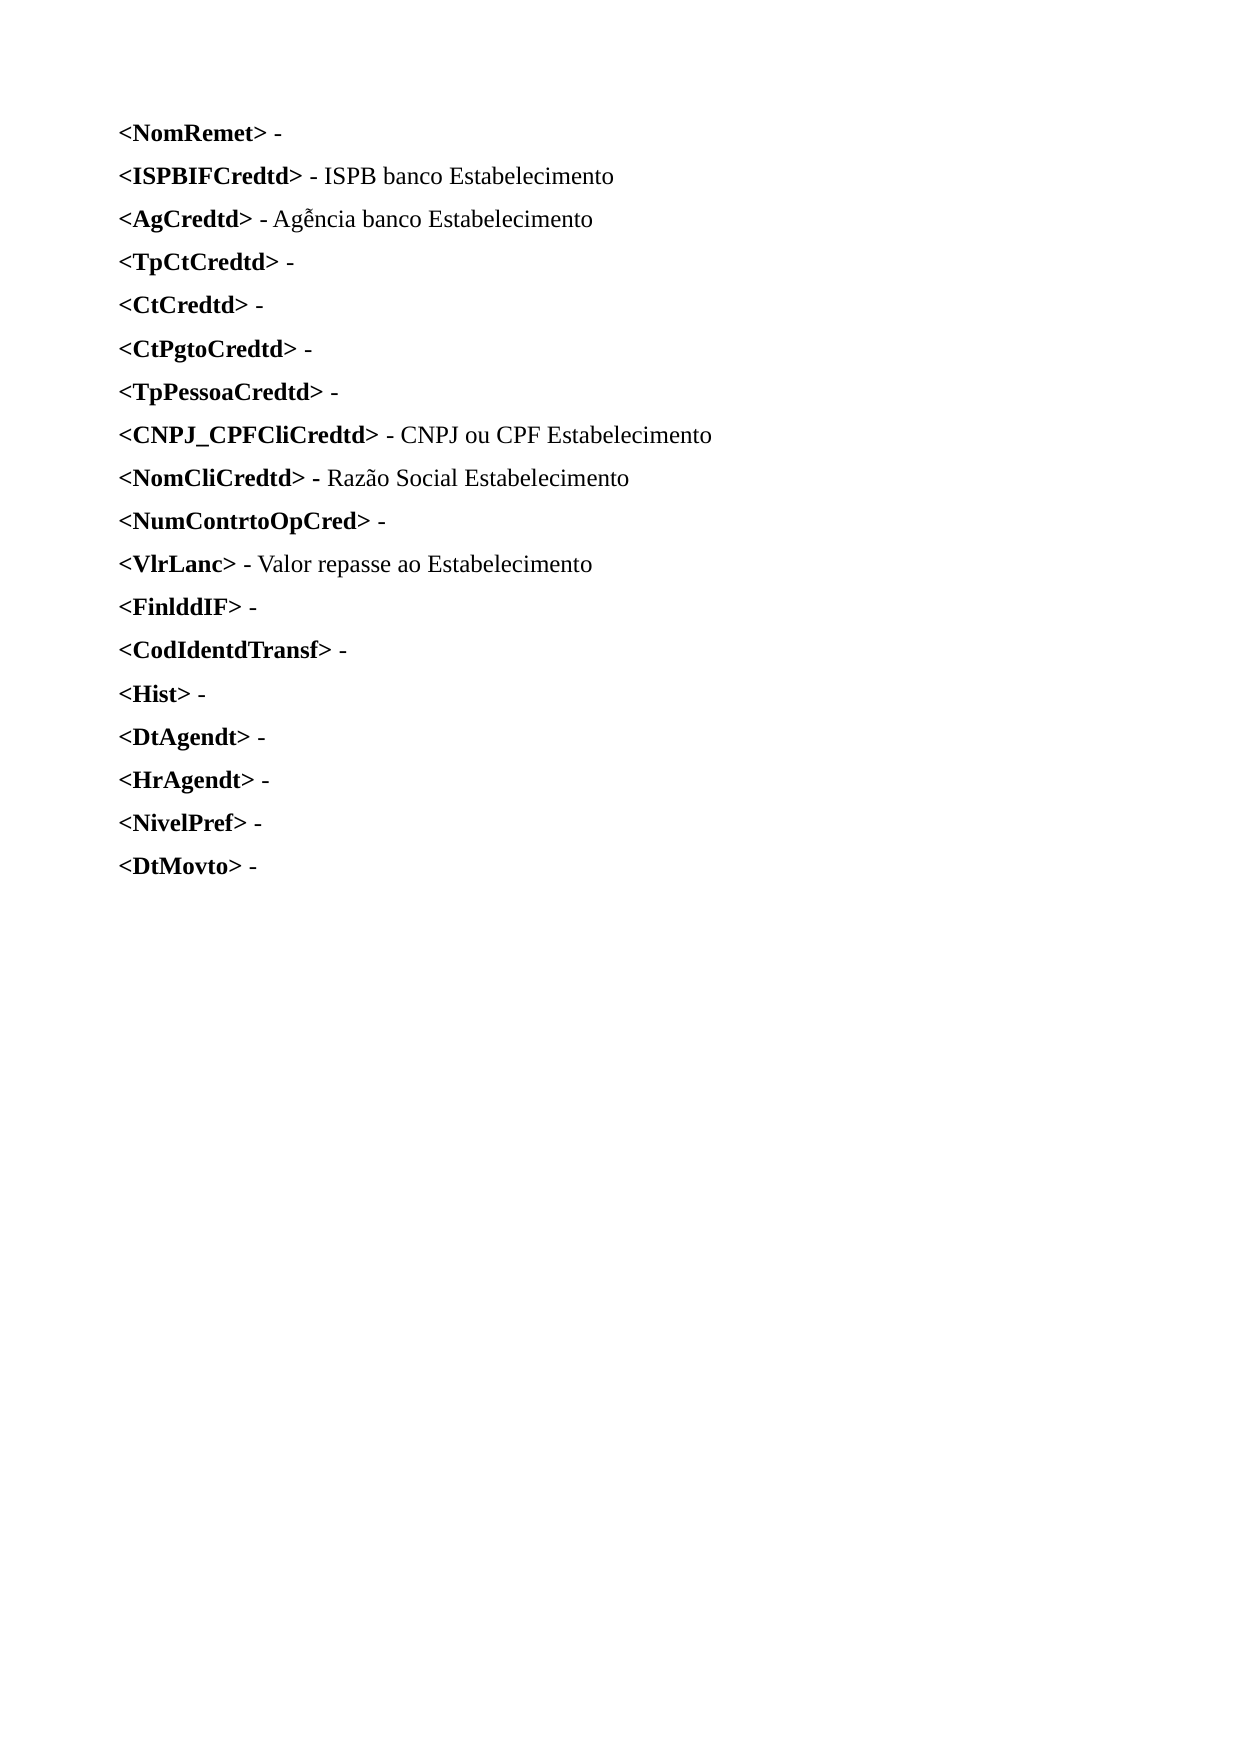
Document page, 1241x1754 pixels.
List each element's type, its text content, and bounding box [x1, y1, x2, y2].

text <NomCliCredtd> - Razão Social Estabelecimento [118, 463, 1122, 492]
text <FinlddIF> - [118, 592, 1122, 621]
text <HrAgendt> - [118, 765, 1122, 794]
text <DtAgendt> - [118, 722, 1122, 751]
text <AgCredtd> - Agễncia banco Estabelecimento [118, 204, 1122, 233]
text <ISPBIFCredtd> - ISPB banco Estabelecimento [118, 161, 1122, 190]
text <VlrLanc> - Valor repasse ao Estabelecimento [118, 549, 1122, 578]
text <CtPgtoCredtd> - [118, 334, 1122, 362]
text <Hist> - [118, 679, 1122, 707]
text <CNPJ_CPFCliCredtd> - CNPJ ou CPF Estabelecimento [118, 420, 1122, 449]
text <NivelPref> - [118, 808, 1122, 837]
text <DtMovto> - [118, 851, 1122, 880]
text <NumContrtoOpCred> - [118, 506, 1122, 535]
text <NomRemet> - [118, 118, 1122, 147]
text <TpCtCredtd> - [118, 247, 1122, 276]
text <CtCredtd> - [118, 291, 1122, 319]
text <CodIdentdTransf> - [118, 636, 1122, 664]
text <TpPessoaCredtd> - [118, 377, 1122, 406]
